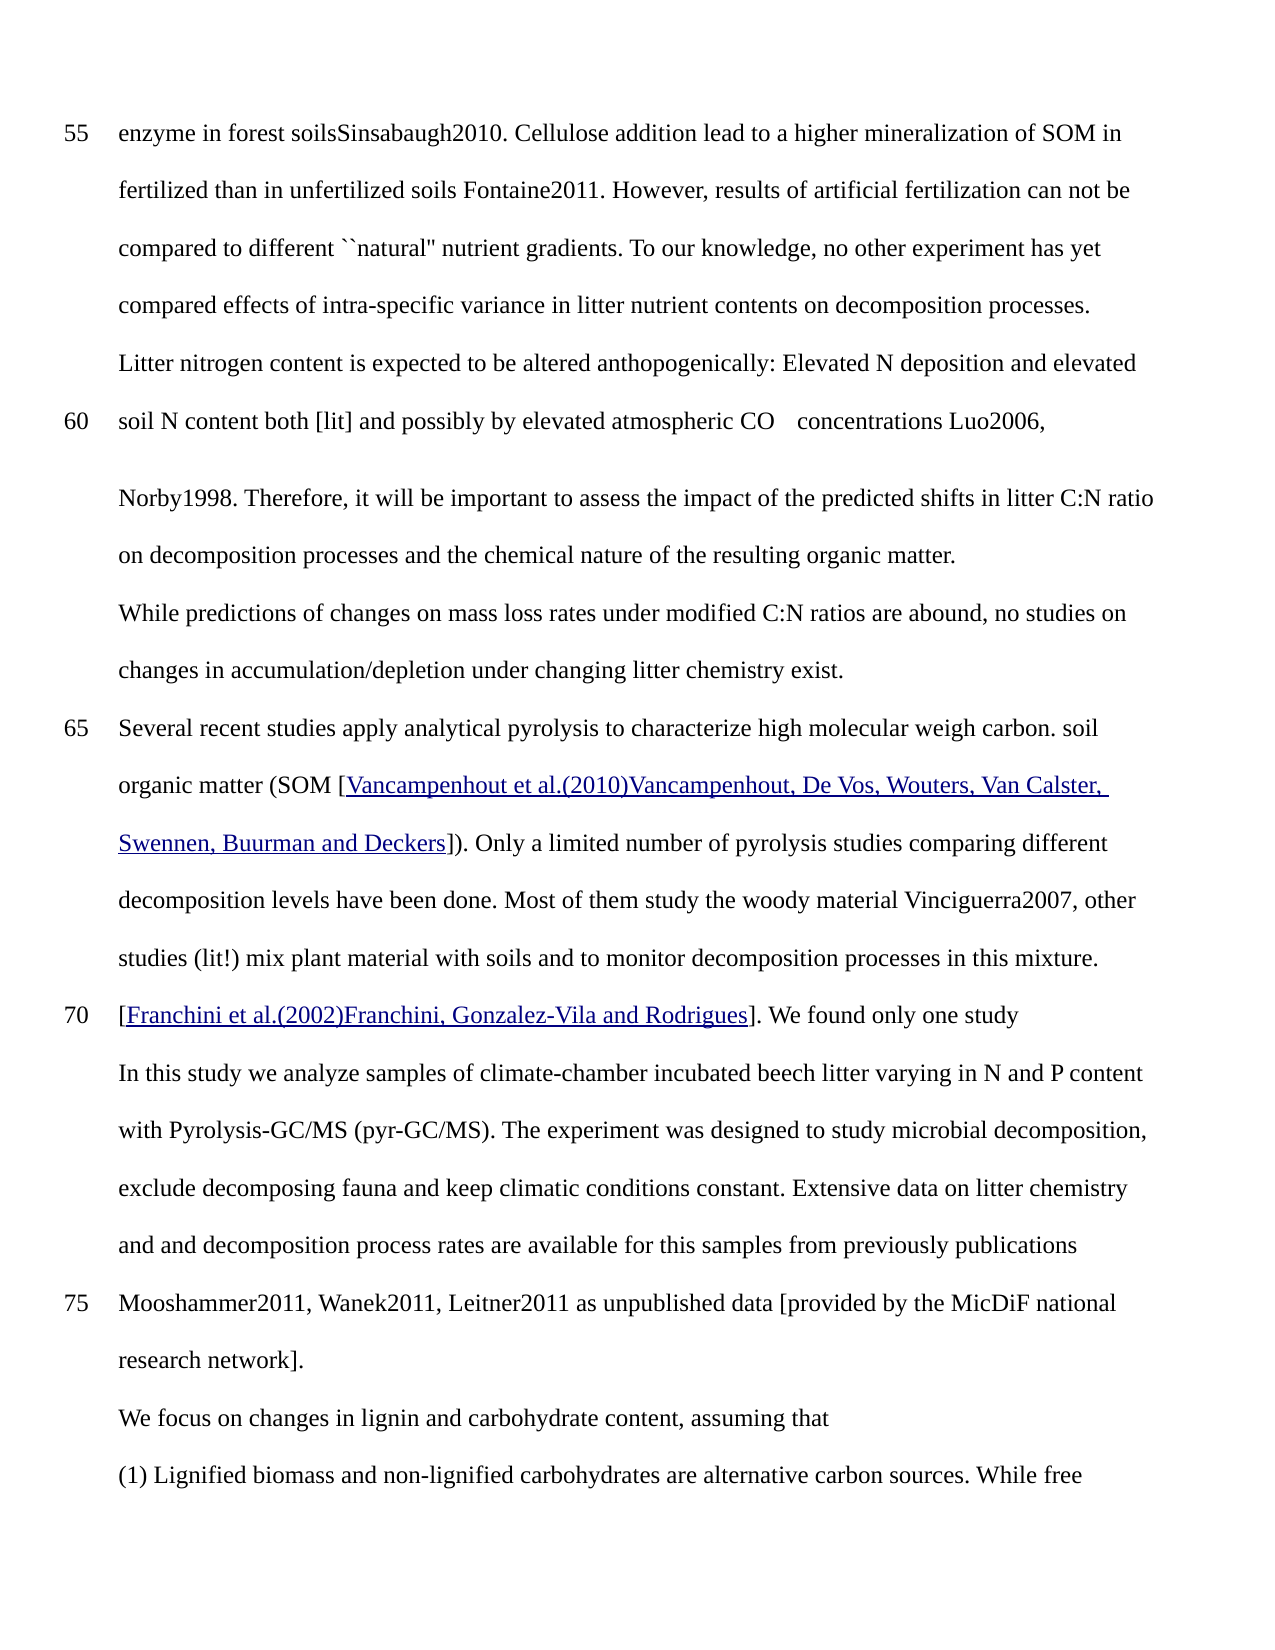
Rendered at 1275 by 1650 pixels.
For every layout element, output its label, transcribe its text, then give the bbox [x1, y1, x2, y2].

text We focus on changes in lignin and carbohydrate content, assuming that [118, 1403, 1157, 1432]
text enzyme in forest soilsSinsabaugh2010. Cellulose addition lead to a higher mineralization of SOM in fertilized than in unfertilized soils Fontaine2011. However, results of artificial fertilization can not be compared to different ``natural'' nutrient gradients. To our knowledge, no other experiment has yet compared effects of intra-specific variance in litter nutrient contents on decomposition processes. [118, 118, 1157, 319]
text Litter nitrogen content is expected to be altered anthopogenically: Elevated N deposition and elevated soil N content both [lit] and possibly by elevated atmospheric CO concentrations Luo2006, Norby1998. Therefore, it will be important to assess the impact of the predicted shifts in litter C:N ratio on decomposition processes and the chemical nature of the resulting organic matter. [118, 348, 1157, 569]
text While predictions of changes on mass loss rates under modified C:N ratios are abound, no studies on changes in accumulation/depletion under changing litter chemistry exist. [118, 598, 1157, 684]
text Several recent studies apply analytical pyrolysis to characterize high molecular weigh carbon. soil organic matter (SOM [Vancampenhout et al.(2010)Vancampenhout, De Vos, Wouters, Van Calster, Swennen, Buurman and Deckers]). Only a limited number of pyrolysis studies comparing different decomposition levels have been done. Most of them study the woody material Vinciguerra2007, other studies (lit!) mix plant material with soils and to monitor decomposition processes in this mixture. [Franchini et al.(2002)Franchini, Gonzalez-Vila and Rodrigues]. We found only one study [118, 713, 1157, 1029]
text In this study we analyze samples of climate-chamber incubated beech litter varying in N and P content with Pyrolysis-GC/MS (pyr-GC/MS). The experiment was designed to study microbial decomposition, exclude decomposing fauna and keep climatic conditions constant. Extensive data on litter chemistry and and decomposition process rates are available for this samples from previously publications Mooshammer2011, Wanek2011, Leitner2011 as unpublished data [provided by the MicDiF national research network]. [118, 1058, 1157, 1374]
text (1) Lignified biomass and non-lignified carbohydrates are alternative carbon sources. While free [118, 1460, 1157, 1489]
